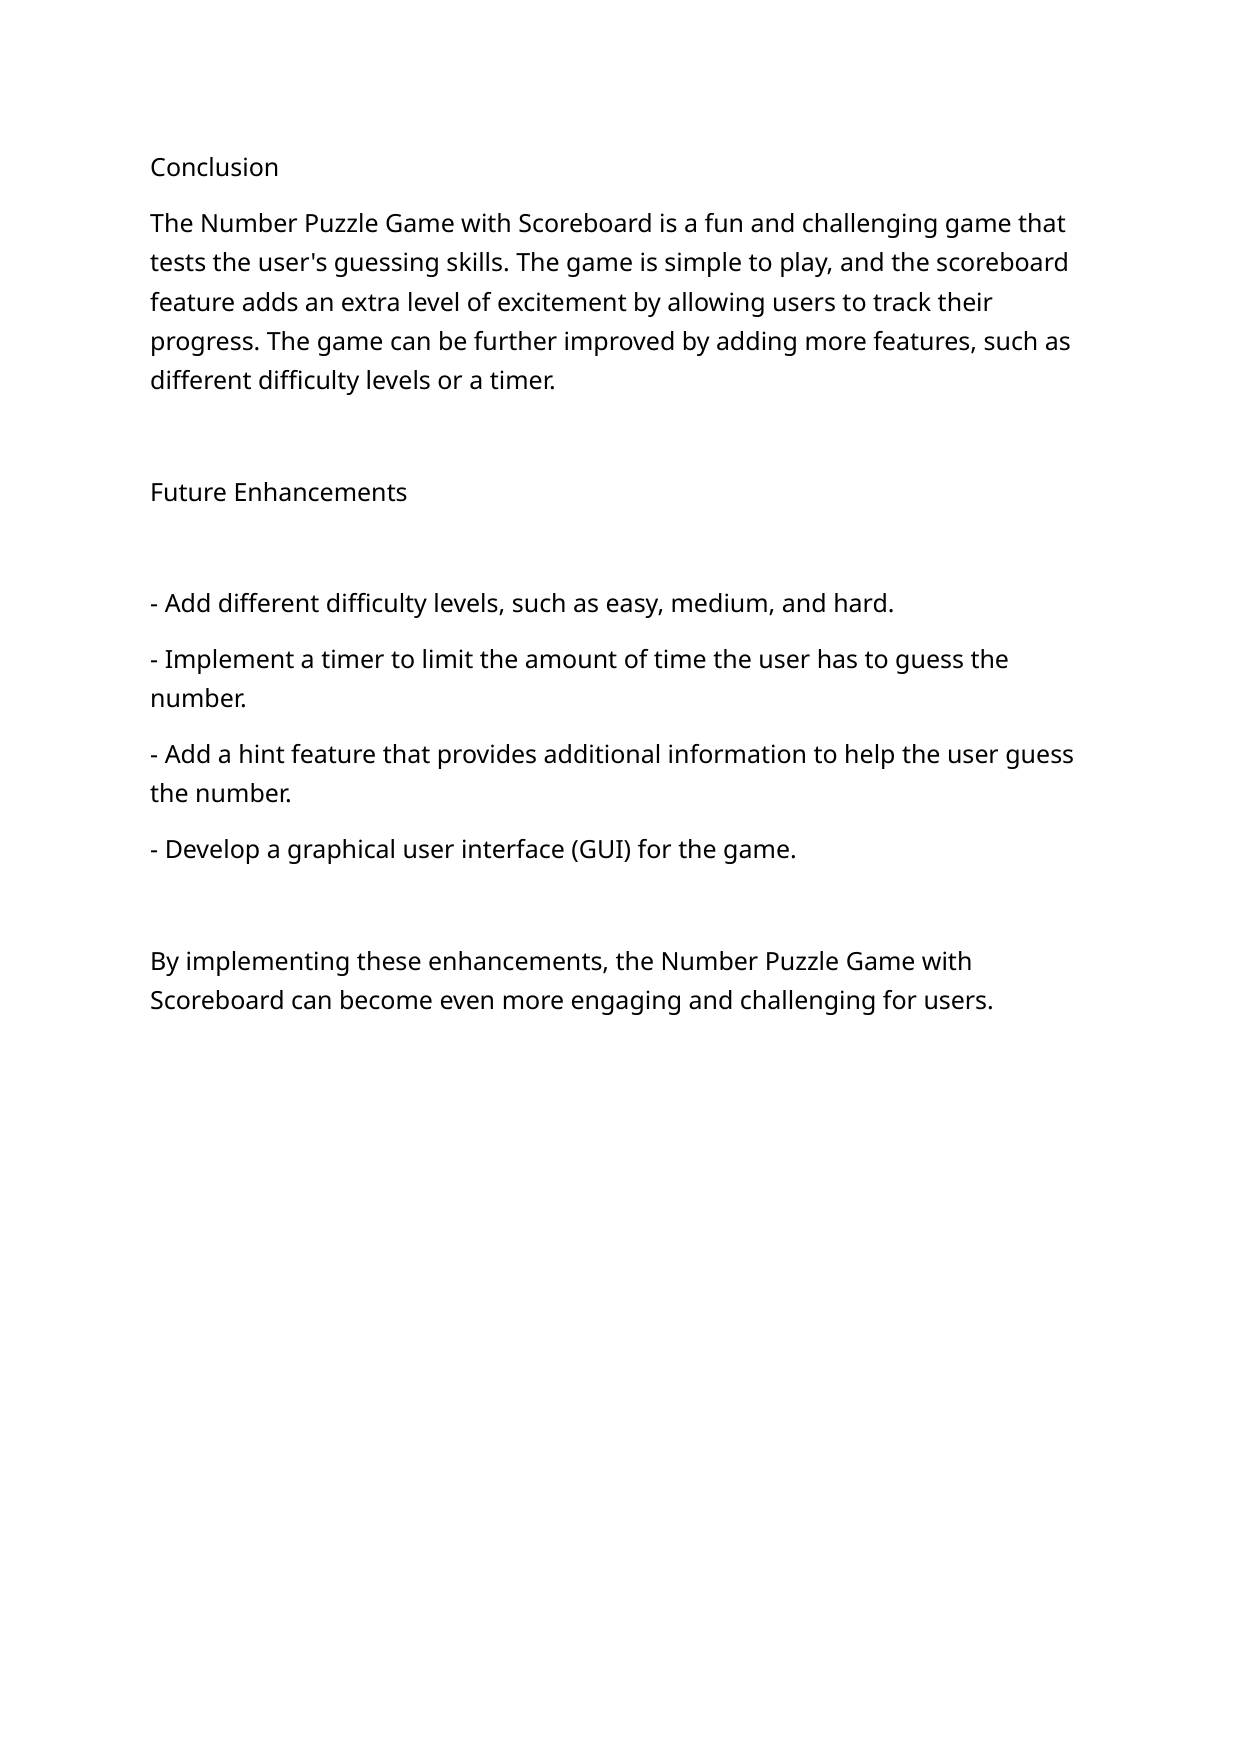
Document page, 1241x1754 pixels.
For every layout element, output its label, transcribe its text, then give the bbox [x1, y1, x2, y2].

text - Implement a timer to limit the amount of time the user has to guess the number. [150, 642, 1090, 715]
text - Develop a graphical user interface (GUI) for the game. [150, 832, 1090, 866]
text By implementing these enhancements, the Number Puzzle Game with Scoreboard can become even more engaging and challenging for users. [150, 943, 1090, 1017]
text - Add a hint feature that provides additional information to help the user guess the number. [150, 737, 1090, 810]
text - Add different difficulty levels, such as easy, medium, and hard. [150, 586, 1090, 620]
text Conclusion [150, 150, 1090, 184]
text Future Enhancements [150, 474, 1090, 508]
text The Number Puzzle Game with Scoreboard is a fun and challenging game that tests the user's guessing skills. The game is simple to play, and the scoreboard feature adds an extra level of excitement by allowing users to track their progress. The game can be further improved by adding more features, such as different difficulty levels or a timer. [150, 206, 1090, 397]
